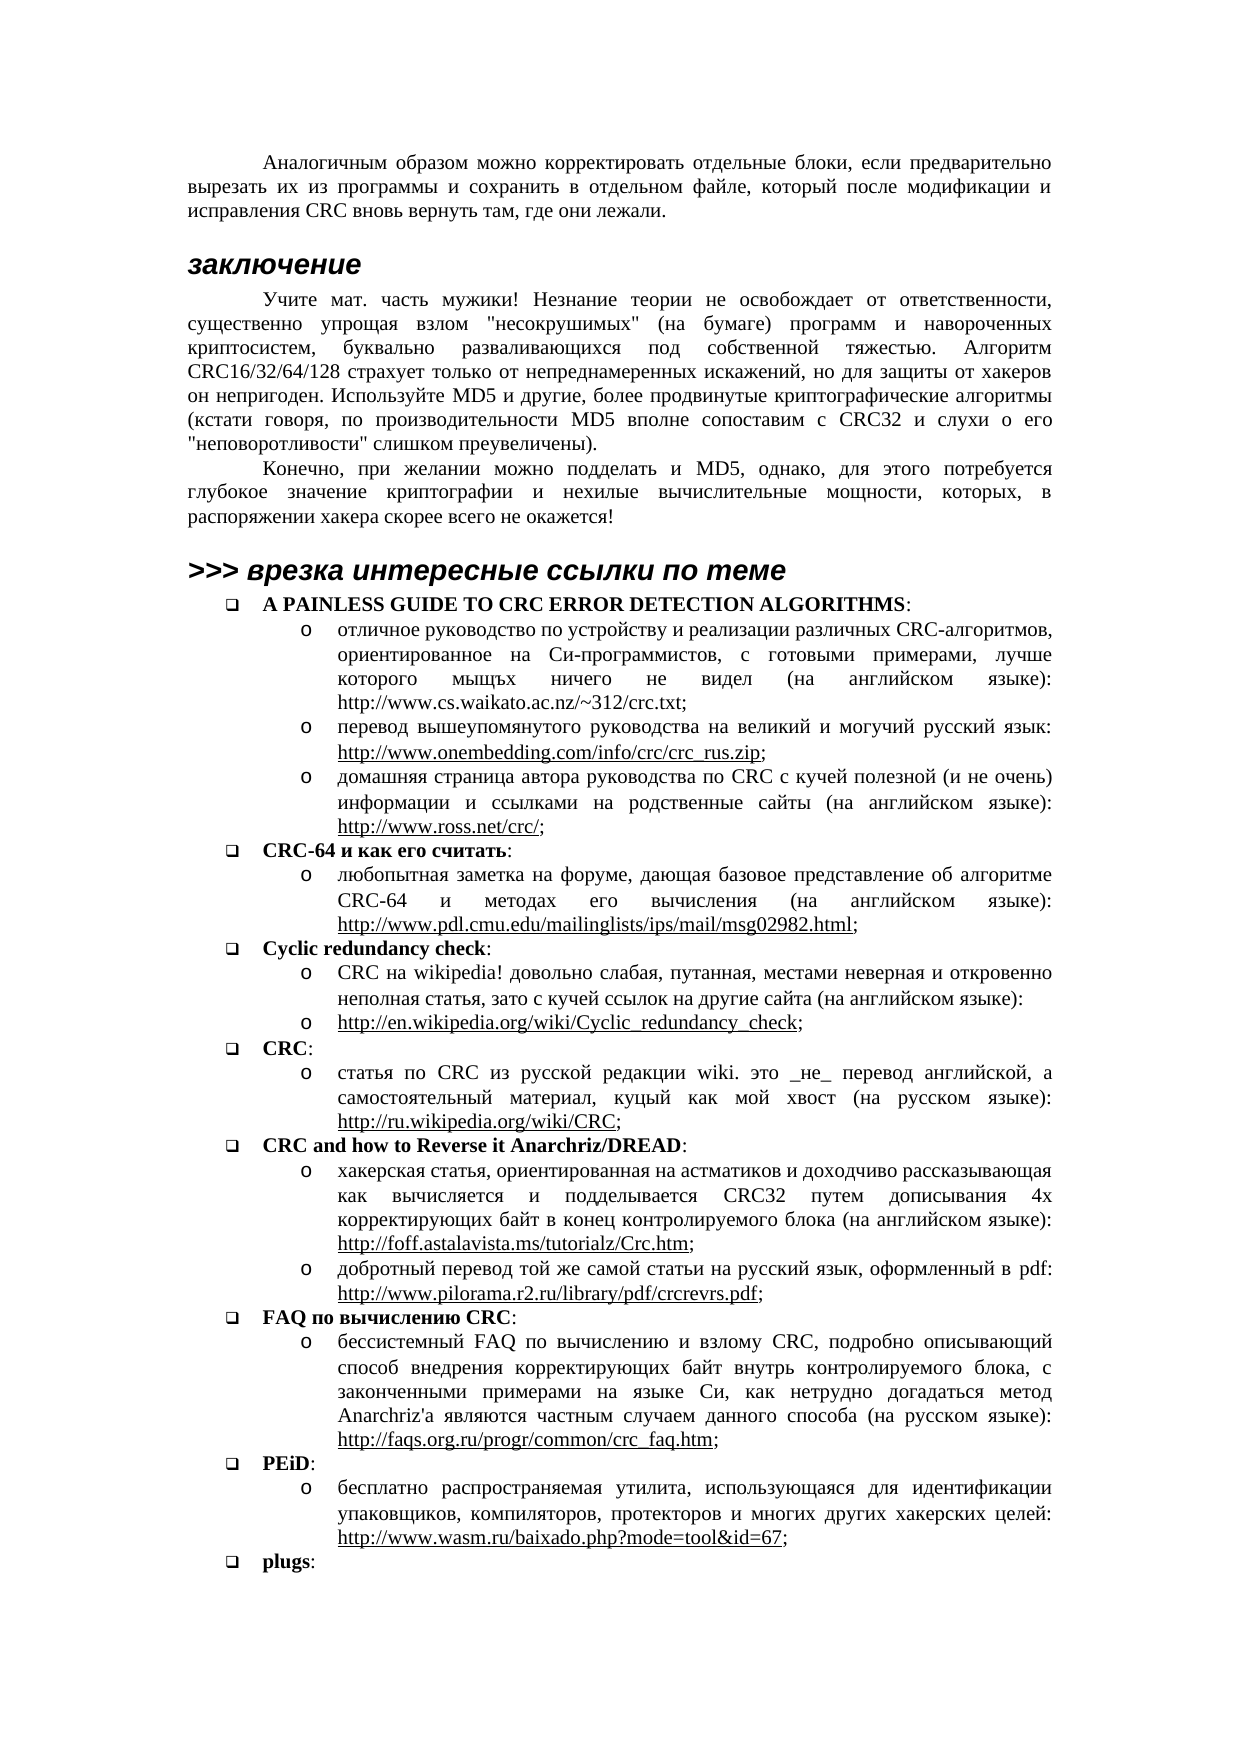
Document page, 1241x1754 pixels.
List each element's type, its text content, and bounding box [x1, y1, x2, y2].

text Учите мат. часть мужики! Незнание теории не освобождает от ответственности, существенно упрощая взлом "несокрушимых" (на бумаге) программ и навороченных криптосистем, буквально разваливающихся под собственной тяжестью. Алгоритм CRC16/32/64/128 страхует только от непреднамеренных искажений, но для защиты от хакеров он непригоден. Используйте MD5 и другие, более продвинутые криптографические алгоритмы (кстати говоря, по производительности MD5 вполне сопоставим с CRC32 и слухи о его "неповоротливости" слишком преувеличены). [187, 287, 1053, 455]
subtitle заключение [187, 247, 1053, 281]
list CRC-64 и как его считать: [225, 838, 1053, 862]
list CRC: [225, 1036, 1053, 1059]
list добротный перевод той же самой статьи на русский язык, оформленный в pdf: http://www.pilorama.r2.ru/library/pdf/crcrevrs.pdf; [300, 1255, 1053, 1305]
text Аналогичным образом можно корректировать отдельные блоки, если предварительно вырезать их из программы и сохранить в отдельном файле, который после модификации и исправления CRC вновь вернуть там, где они лежали. [187, 150, 1053, 222]
list перевод вышеупомянутого руководства на великий и могучий русский язык: http://www.onembedding.com/info/crc/crc_rus.zip; [300, 714, 1053, 764]
list Cyclic redundancy check: [225, 936, 1053, 960]
list plugs: [225, 1549, 1053, 1573]
list CRC and how to Reverse it Anarchriz/DREAD: [225, 1133, 1053, 1157]
list статья по CRC из русской редакции wiki. это _не_ перевод английской, а самостоятельный материал, куцый как мой хвост (на русском языке): http://ru.wikipedia.org/wiki/CRC; [300, 1059, 1053, 1133]
list A PAINLESS GUIDE TO CRC ERROR DETECTION ALGORITHMS: [225, 592, 1053, 616]
list хакерская статья, ориентированная на астматиков и доходчиво рассказывающая как вычисляется и подделывается CRC32 путем дописывания 4х корректирующих байт в конец контролируемого блока (на английском языке): http://foff.astalavista.ms/tutorialz/Crc.htm; [300, 1157, 1053, 1255]
list http://en.wikipedia.org/wiki/Cyclic_redundancy_check; [300, 1010, 1053, 1036]
list любопытная заметка на форуме, дающая базовое представление об алгоритме CRC-64 и методах его вычисления (на английском языке): http://www.pdl.cmu.edu/mailinglists/ips/mail/msg02982.html; [300, 862, 1053, 936]
list FAQ по вычислению CRC: [225, 1305, 1053, 1329]
list CRC на wikipedia! довольно слабая, путанная, местами неверная и откровенно неполная статья, зато с кучей ссылок на другие сайта (на английском языке): [300, 960, 1053, 1010]
text Конечно, при желании можно подделать и MD5, однако, для этого потребуется глубокое значение криптографии и нехилые вычислительные мощности, которых, в распоряжении хакера скорее всего не окажется! [187, 455, 1053, 528]
list отличное руководство по устройству и реализации различных CRC-алгоритмов, ориентированное на Си-программистов, с готовыми примерами, лучше которого мыщъх ничего не видел (на английском языке): http://www.cs.waikato.ac.nz/~312/crc.txt; [300, 616, 1053, 714]
list PEiD: [225, 1451, 1053, 1475]
list бесплатно распространяемая утилита, использующаяся для идентификации упаковщиков, компиляторов, протекторов и многих других хакерских целей: http://www.wasm.ru/baixado.php?mode=tool&id=67; [300, 1475, 1053, 1549]
list бессистемный FAQ по вычислению и взлому CRC, подробно описывающий способ внедрения корректирующих байт внутрь контролируемого блока, с законченными примерами на языке Си, как нетрудно догадаться метод Anarchriz'а являются частным случаем данного способа (на русском языке): http://faqs.org.ru/progr/common/crc_faq.htm; [300, 1329, 1053, 1451]
list домашняя страница автора руководства по CRC с кучей полезной (и не очень) информации и ссылками на родственные сайты (на английском языке): http://www.ross.net/crc/; [300, 764, 1053, 838]
subtitle >>> врезка интересные ссылки по теме [187, 553, 1053, 586]
